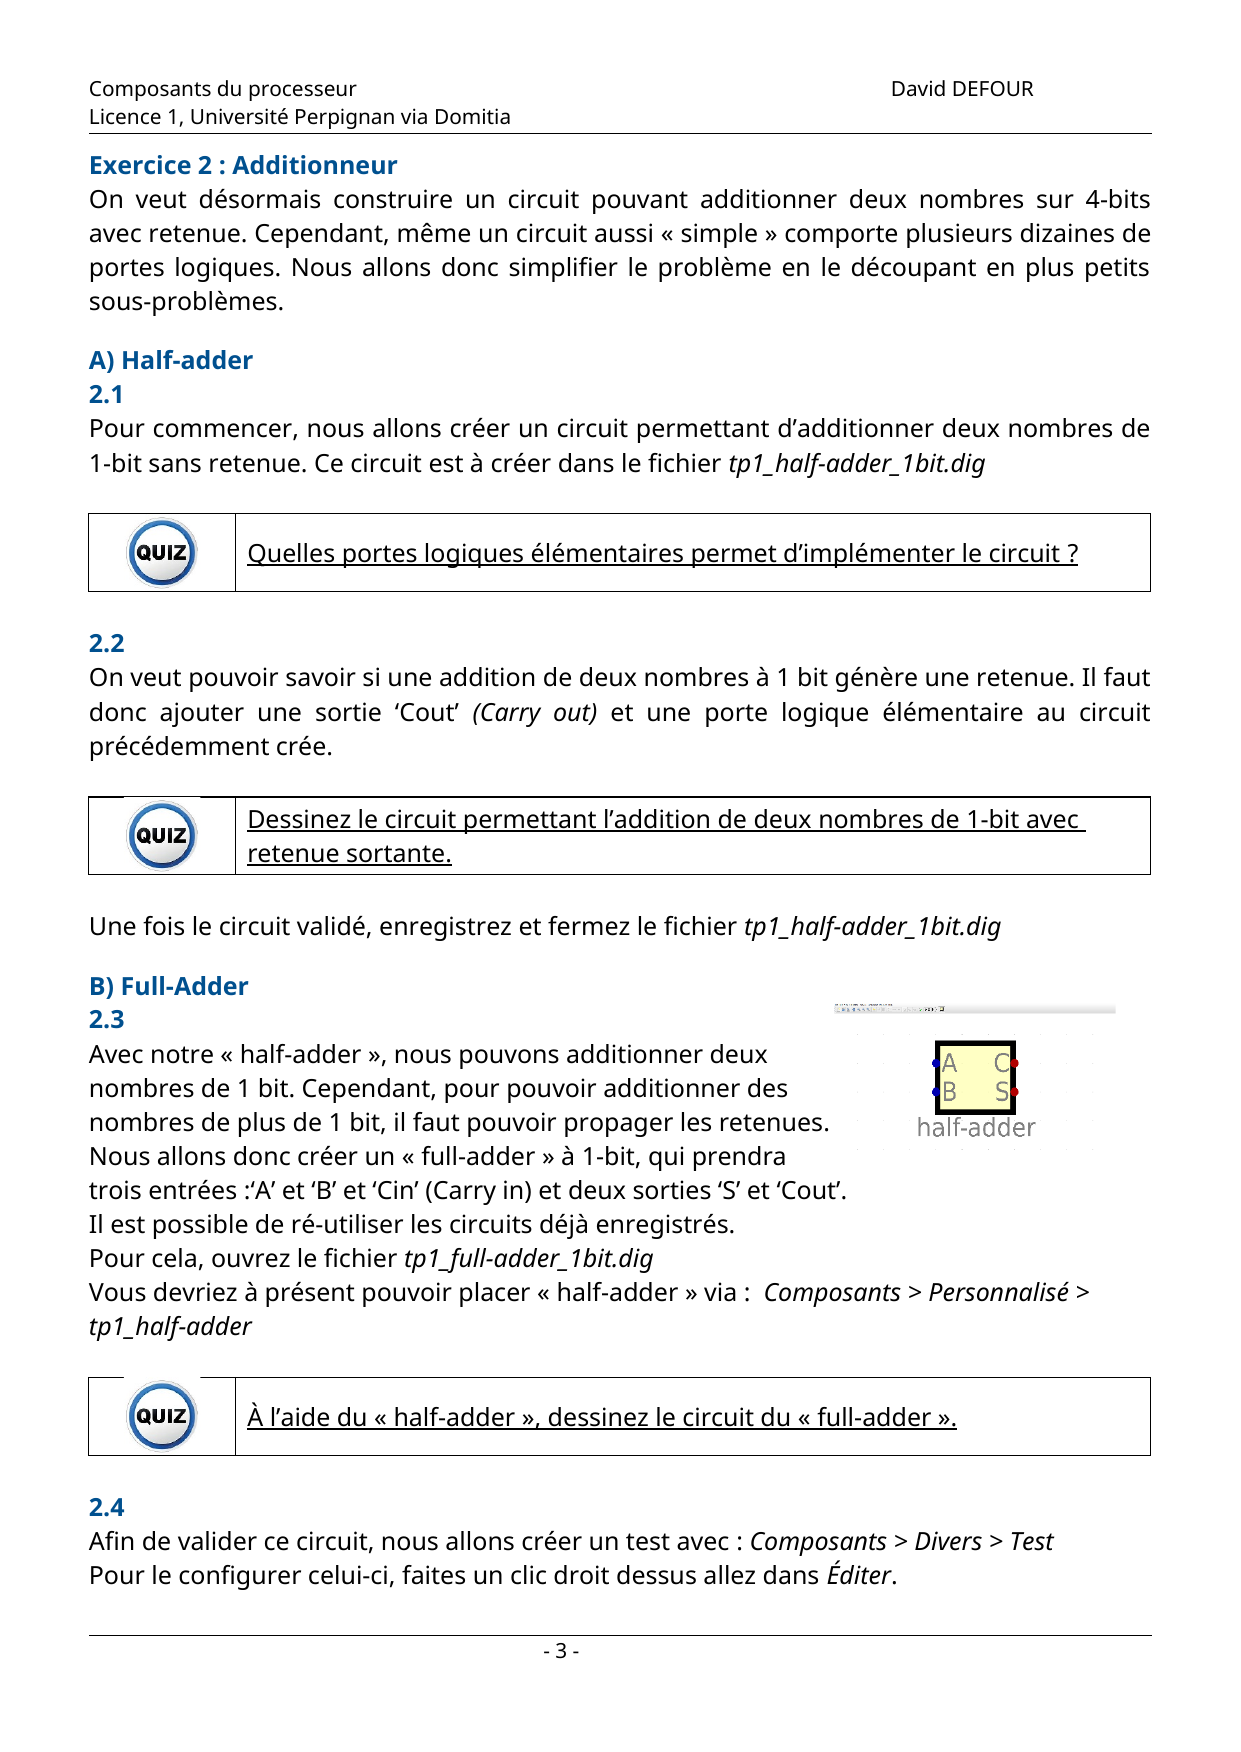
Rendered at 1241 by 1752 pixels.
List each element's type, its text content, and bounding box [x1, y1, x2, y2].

table_header [89, 514, 123, 591]
text 2.3 [89, 1002, 1152, 1036]
picture [123, 1377, 201, 1455]
text 2.1 [89, 377, 1152, 411]
text Vous devriez à présent pouvoir placer « half-adder » via : Composants > Personnalisé > tp1_half-adder [89, 1275, 1152, 1343]
picture [123, 514, 201, 591]
table_header Dessinez le circuit permettant l’addition de deux nombres de 1-bit avec retenue sortante. [236, 798, 1150, 874]
text Afin de valider ce circuit, nous allons créer un test avec : Composants > Divers > Test [89, 1524, 1152, 1558]
text Pour le configurer celui-ci, faites un clic droit dessus allez dans Éditer. [89, 1558, 1152, 1592]
subtitle A) Half-adder [89, 343, 1152, 377]
text Pour cela, ouvrez le fichier tp1_full-adder_1bit.dig [89, 1241, 1152, 1275]
text Avec notre « half-adder », nous pouvons additionner deux nombres de 1 bit. Cependant, pour pouvoir additionner des nombres de plus de 1 bit, il faut pouvoir propager les retenues. Nous allons donc créer un « full-adder » à 1-bit, qui prendra trois entrées :‘A’ et ‘B’ et ‘Cin’ (Carry in) et deux sorties ‘S’ et ‘Cout’. [89, 1036, 1152, 1207]
picture [834, 1003, 1116, 1173]
table_header [201, 1378, 235, 1454]
text On veut pouvoir savoir si une addition de deux nombres à 1 bit génère une retenue. Il faut donc ajouter une sortie ‘Cout’ (Carry out) et une porte logique élémentaire au circuit précédemment crée. [89, 660, 1152, 762]
table_header [89, 1378, 123, 1454]
table_header À l’aide du « half-adder », dessinez le circuit du « full-adder ». [236, 1378, 1150, 1454]
subtitle B) Full-Adder [89, 968, 1152, 1002]
table_header [201, 798, 235, 874]
subtitle Exercice 2 : Additionneur [89, 148, 1152, 182]
text 2.2 [89, 626, 1152, 660]
text On veut désormais construire un circuit pouvant additionner deux nombres sur 4-bits avec retenue. Cependant, même un circuit aussi « simple » comporte plusieurs dizaines de portes logiques. Nous allons donc simplifier le problème en le découpant en plus petits sous-problèmes. [89, 182, 1152, 318]
table_header Quelles portes logiques élémentaires permet d’implémenter le circuit ? [236, 514, 1150, 591]
text Une fois le circuit validé, enregistrez et fermez le fichier tp1_half-adder_1bit.dig [89, 909, 1152, 943]
text Il est possible de ré-utiliser les circuits déjà enregistrés. [89, 1207, 1152, 1241]
text 2.4 [89, 1489, 1152, 1524]
text Pour commencer, nous allons créer un circuit permettant d’additionner deux nombres de 1-bit sans retenue. Ce circuit est à créer dans le fichier tp1_half-adder_1bit.dig [89, 411, 1152, 479]
table_header [201, 514, 235, 591]
picture [123, 797, 201, 874]
table_header [89, 798, 123, 874]
